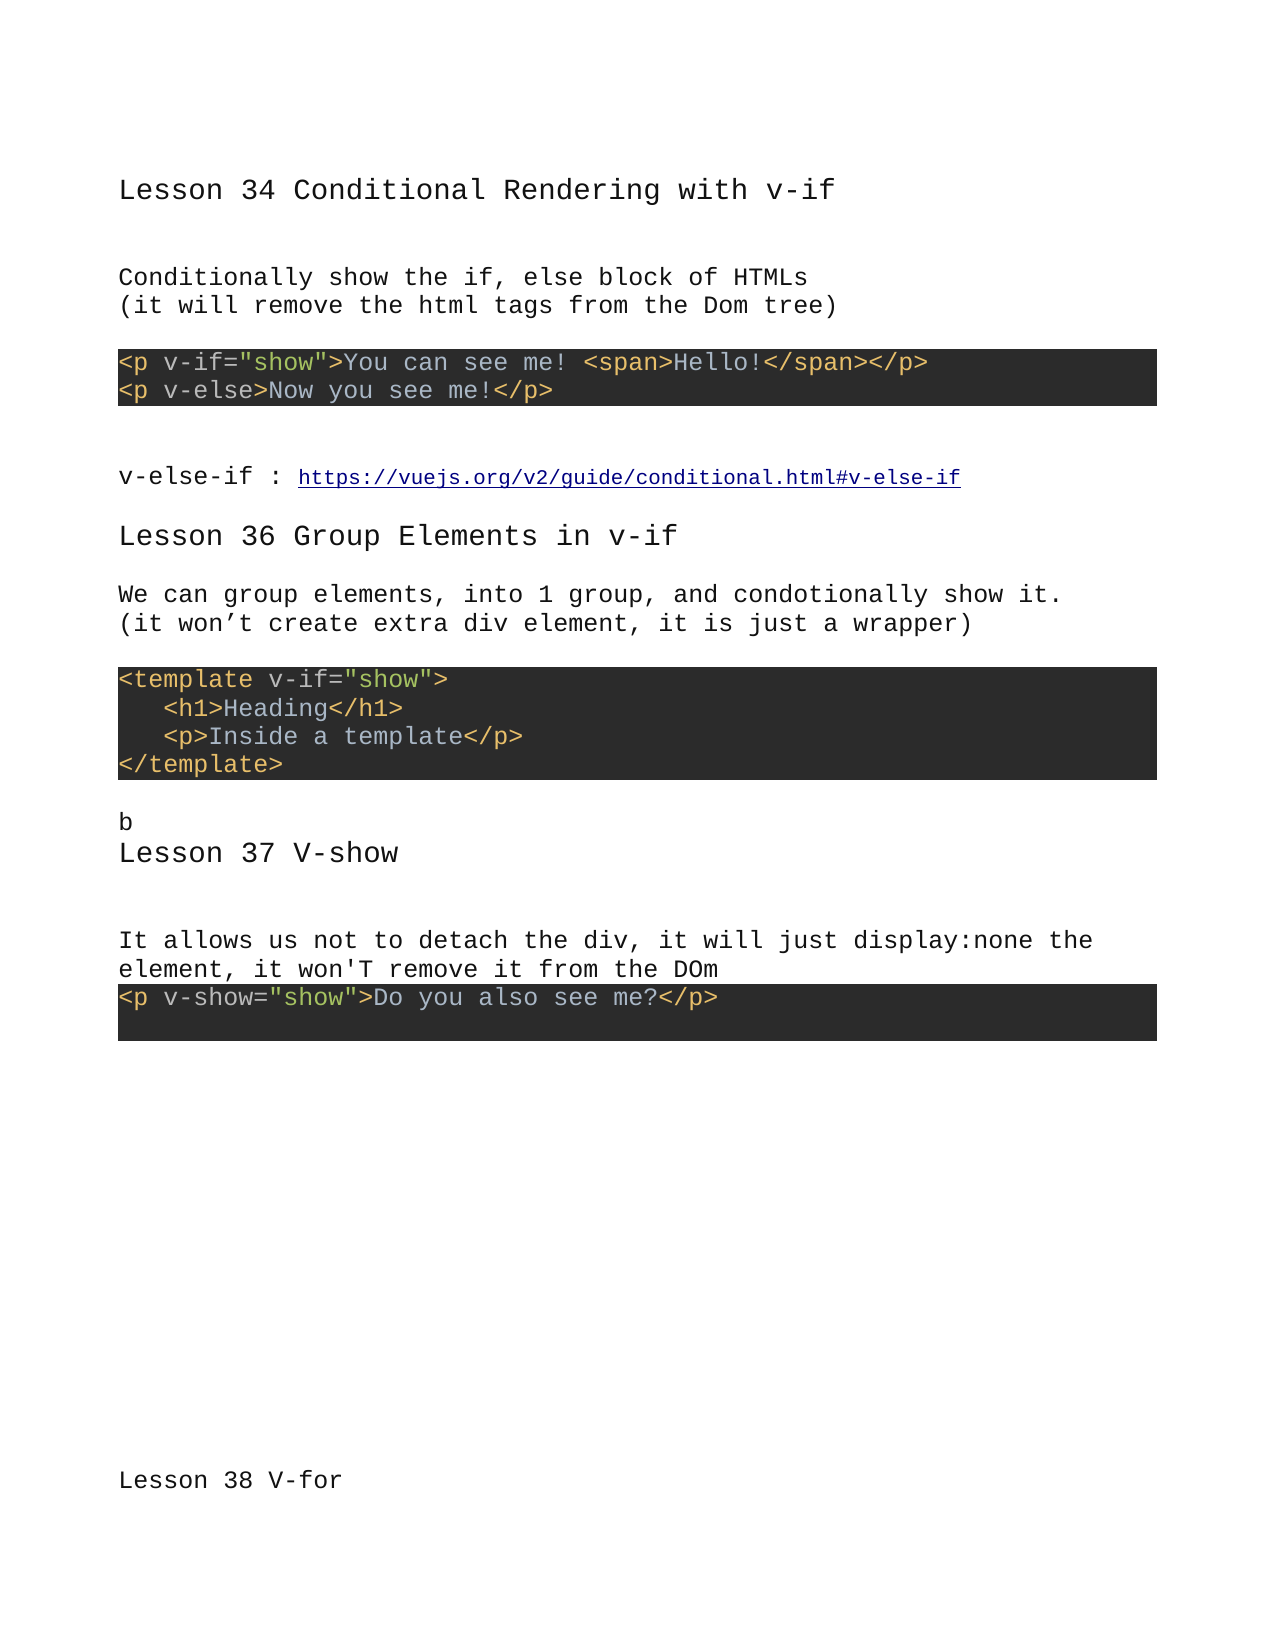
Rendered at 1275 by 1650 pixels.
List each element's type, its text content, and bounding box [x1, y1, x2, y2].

text <p v-show="show">Do you also see me?</p> [118, 984, 1157, 1013]
text <template v-if="show"> [118, 667, 1157, 695]
text (it will remove the html tags from the Dom tree) [118, 293, 1157, 321]
text Lesson 38 V-for [118, 1467, 1157, 1496]
text It allows us not to detach the div, it will just display:none the element, it won'T remove it from the DOm [118, 928, 1157, 984]
text </template> [118, 752, 1157, 780]
text We can group elements, into 1 group, and condotionally show it. [118, 582, 1157, 610]
text Conditionally show the if, else block of HTMLs [118, 264, 1157, 293]
text v-else-if : https://vuejs.org/v2/guide/conditional.html#v-else-if [118, 464, 1157, 492]
text <p>Inside a template</p> [118, 724, 1157, 752]
text <h1>Heading</h1> [118, 695, 1157, 724]
text <p v-if="show">You can see me! <span>Hello!</span></p> [118, 349, 1157, 378]
text Lesson 36 Group Elements in v-if [118, 521, 1157, 554]
text Lesson 34 Conditional Rendering with v-if [118, 175, 1157, 208]
text b [118, 810, 1157, 838]
text (it won’t create extra div element, it is just a wrapper) [118, 610, 1157, 639]
text Lesson 37 V-show [118, 838, 1157, 871]
text <p v-else>Now you see me!</p> [118, 378, 1157, 406]
